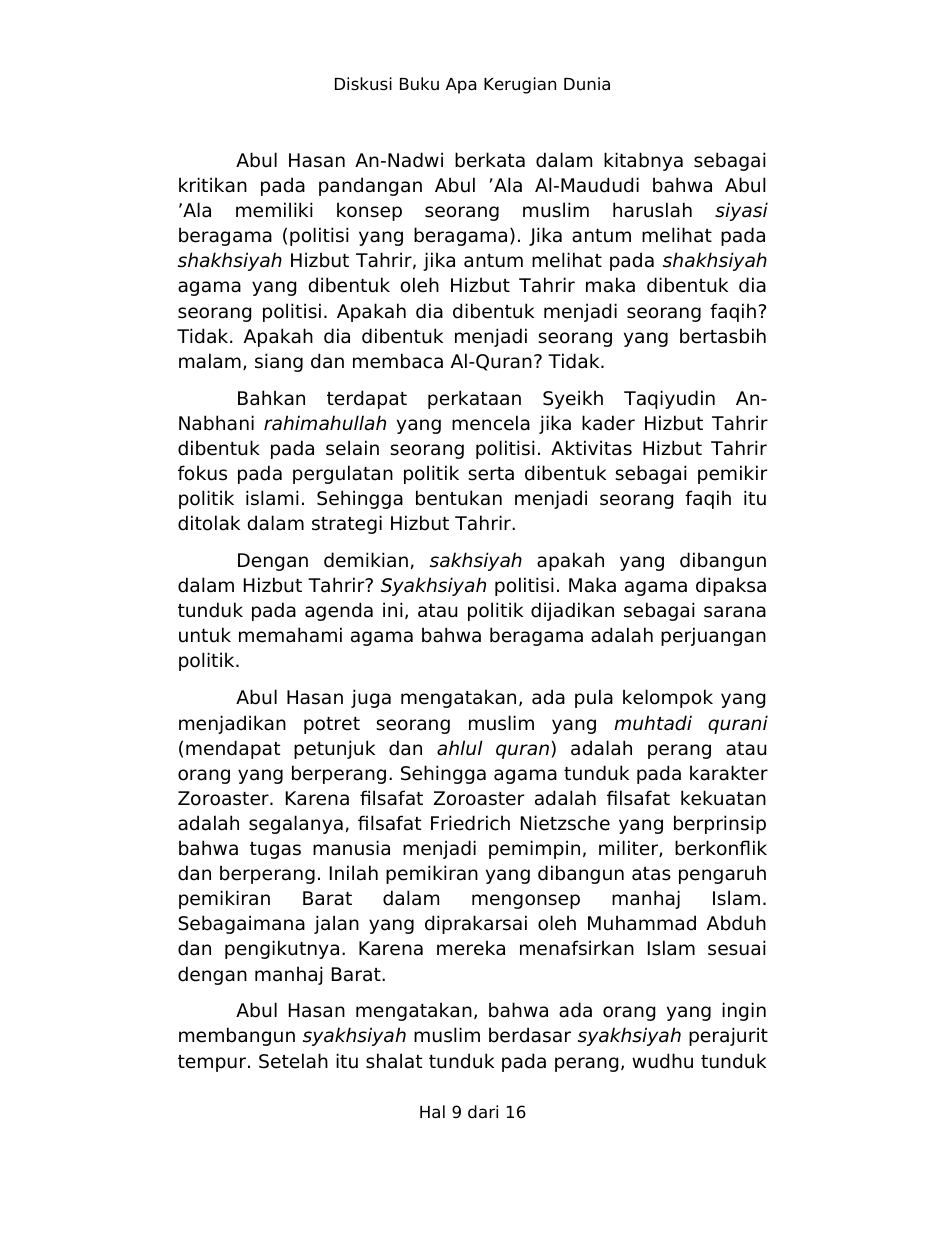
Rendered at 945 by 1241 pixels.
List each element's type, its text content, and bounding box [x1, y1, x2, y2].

text Abul Hasan juga mengatakan, ada pula kelompok yang menjadikan potret seorang muslim yang muhtadi qurani (mendapat petunjuk dan ahlul quran) adalah perang atau orang yang berperang. Sehingga agama tunduk pada karakter Zoroaster. Karena filsafat Zoroaster adalah filsafat kekuatan adalah segalanya, filsafat Friedrich Nietzsche yang berprinsip bahwa tugas manusia menjadi pemimpin, militer, berkonflik dan berperang. Inilah pemikiran yang dibangun atas pengaruh pemikiran Barat dalam mengonsep manhaj Islam. Sebagaimana jalan yang diprakarsai oleh Muhammad Abduh dan pengikutnya. Karena mereka menafsirkan Islam sesuai dengan manhaj Barat. [177, 687, 768, 985]
text Dengan demikian, sakhsiyah apakah yang dibangun dalam Hizbut Tahrir? Syakhsiyah politisi. Maka agama dipaksa tunduk pada agenda ini, atau politik dijadikan sebagai sarana untuk memahami agama bahwa beragama adalah perjuangan politik. [177, 550, 768, 672]
text Bahkan terdapat perkataan Syeikh Taqiyudin An-Nabhani rahimahullah yang mencela jika kader Hizbut Tahrir dibentuk pada selain seorang politisi. Aktivitas Hizbut Tahrir fokus pada pergulatan politik serta dibentuk sebagai pemikir politik islami. Sehingga bentukan menjadi seorang faqih itu ditolak dalam strategi Hizbut Tahrir. [177, 388, 768, 535]
text Abul Hasan An-Nadwi berkata dalam kitabnya sebagai kritikan pada pandangan Abul ’Ala Al-Maududi bahwa Abul ’Ala memiliki konsep seorang muslim haruslah siyasi beragama (politisi yang beragama). Jika antum melihat pada shakhsiyah Hizbut Tahrir, jika antum melihat pada shakhsiyah agama yang dibentuk oleh Hizbut Tahrir maka dibentuk dia seorang politisi. Apakah dia dibentuk menjadi seorang faqih? Tidak. Apakah dia dibentuk menjadi seorang yang bertasbih malam, siang dan membaca Al-Quran? Tidak. [177, 150, 768, 373]
text Abul Hasan mengatakan, bahwa ada orang yang ingin membangun syakhsiyah muslim berdasar syakhsiyah perajurit tempur. Setelah itu shalat tunduk pada perang, wudhu tunduk [177, 1000, 768, 1072]
